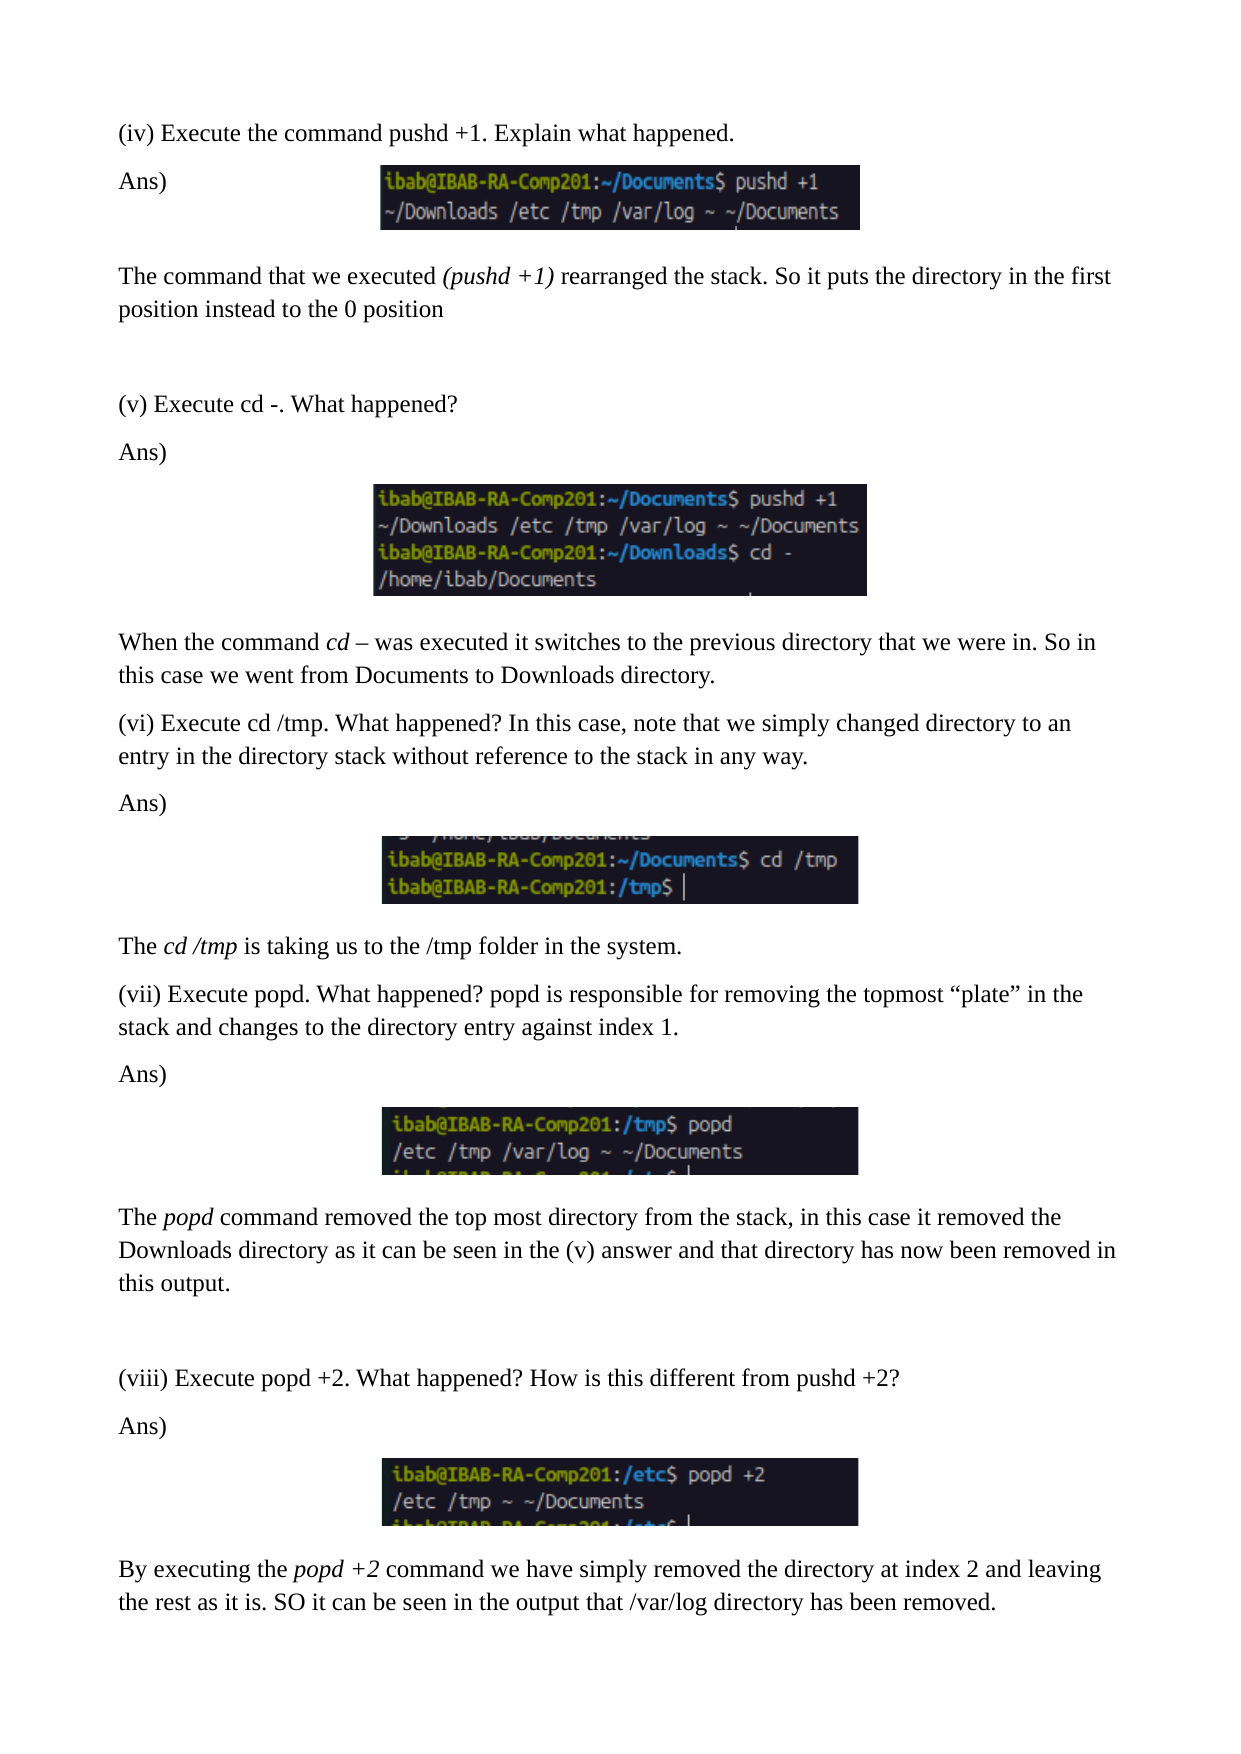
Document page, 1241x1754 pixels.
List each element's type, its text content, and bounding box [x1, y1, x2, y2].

picture [381, 1107, 859, 1175]
text Ans) [118, 437, 1122, 466]
text (v) Execute cd -. What happened? [118, 389, 1122, 418]
text The popd command removed the top most directory from the stack, in this case it removed the Downloads directory as it can be seen in the (v) answer and that directory has now been removed in this output. [118, 1202, 1122, 1297]
text [860, 166, 1122, 194]
text (vi) Execute cd /tmp. What happened? In this case, note that we simply changed directory to an entry in the directory stack without reference to the stack in any way. [118, 708, 1122, 769]
text (viii) Execute popd +2. What happened? How is this different from pushd +2? [118, 1363, 1122, 1392]
text Ans) [118, 1411, 1122, 1440]
text Ans) [118, 1059, 1122, 1088]
text When the command cd – was executed it switches to the previous directory that we were in. So in this case we went from Documents to Downloads directory. [118, 627, 1122, 689]
picture [381, 1458, 859, 1526]
text The command that we executed (pushd +1) rearranged the stack. So it puts the directory in the first position instead to the 0 position [118, 261, 1122, 323]
text Ans) [118, 166, 380, 194]
text By executing the popd +2 command we have simply removed the directory at index 2 and leaving the rest as it is. SO it can be seen in the output that /var/log directory has been removed. [118, 1554, 1122, 1616]
picture [380, 165, 860, 230]
picture [373, 484, 867, 596]
text Ans) [118, 788, 1122, 817]
picture [381, 836, 859, 904]
text The cd /tmp is taking us to the /tmp folder in the system. [118, 931, 1122, 960]
text (iv) Execute the command pushd +1. Explain what happened. [118, 118, 1122, 147]
text (vii) Execute popd. What happened? popd is responsible for removing the topmost “plate” in the stack and changes to the directory entry against index 1. [118, 979, 1122, 1041]
